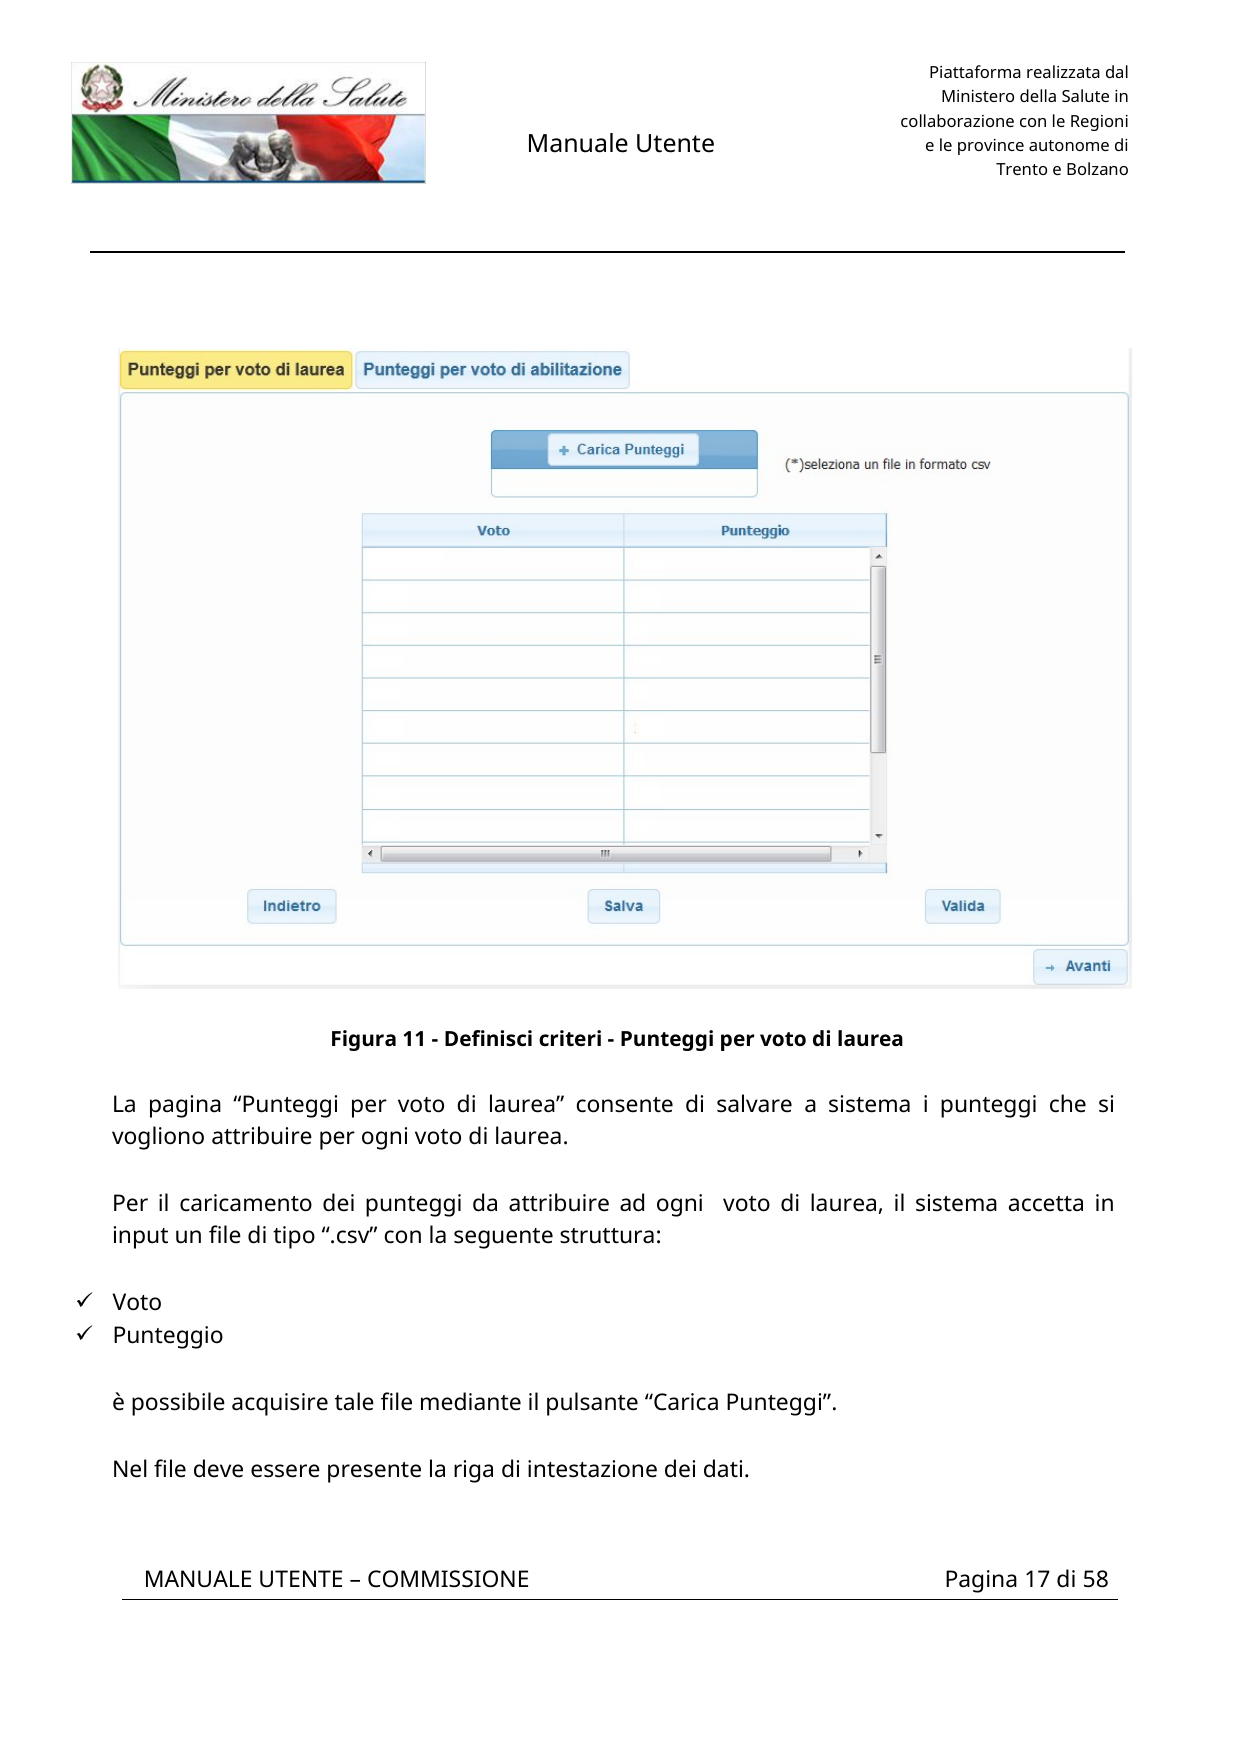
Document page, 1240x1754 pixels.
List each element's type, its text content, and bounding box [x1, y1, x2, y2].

text La pagina “Punteggi per voto di laurea” consente di salvare a sistema i punteggi che si vogliono attribuire per ogni voto di laurea. [112, 1088, 1116, 1151]
list Punteggio [75, 1319, 1116, 1351]
list Voto [75, 1286, 1116, 1317]
text è possibile acquisire tale file mediante il pulsante “Carica Punteggi”. [112, 1386, 1116, 1417]
text Figura 11 - Definisci criteri - Punteggi per voto di laurea [112, 1024, 1128, 1052]
text Nel file deve essere presente la riga di intestazione dei dati. [112, 1453, 1116, 1484]
text Per il caricamento dei punteggi da attribuire ad ogni voto di laurea, il sistema accetta in input un file di tipo “.csv” con la seguente struttura: [112, 1187, 1116, 1250]
